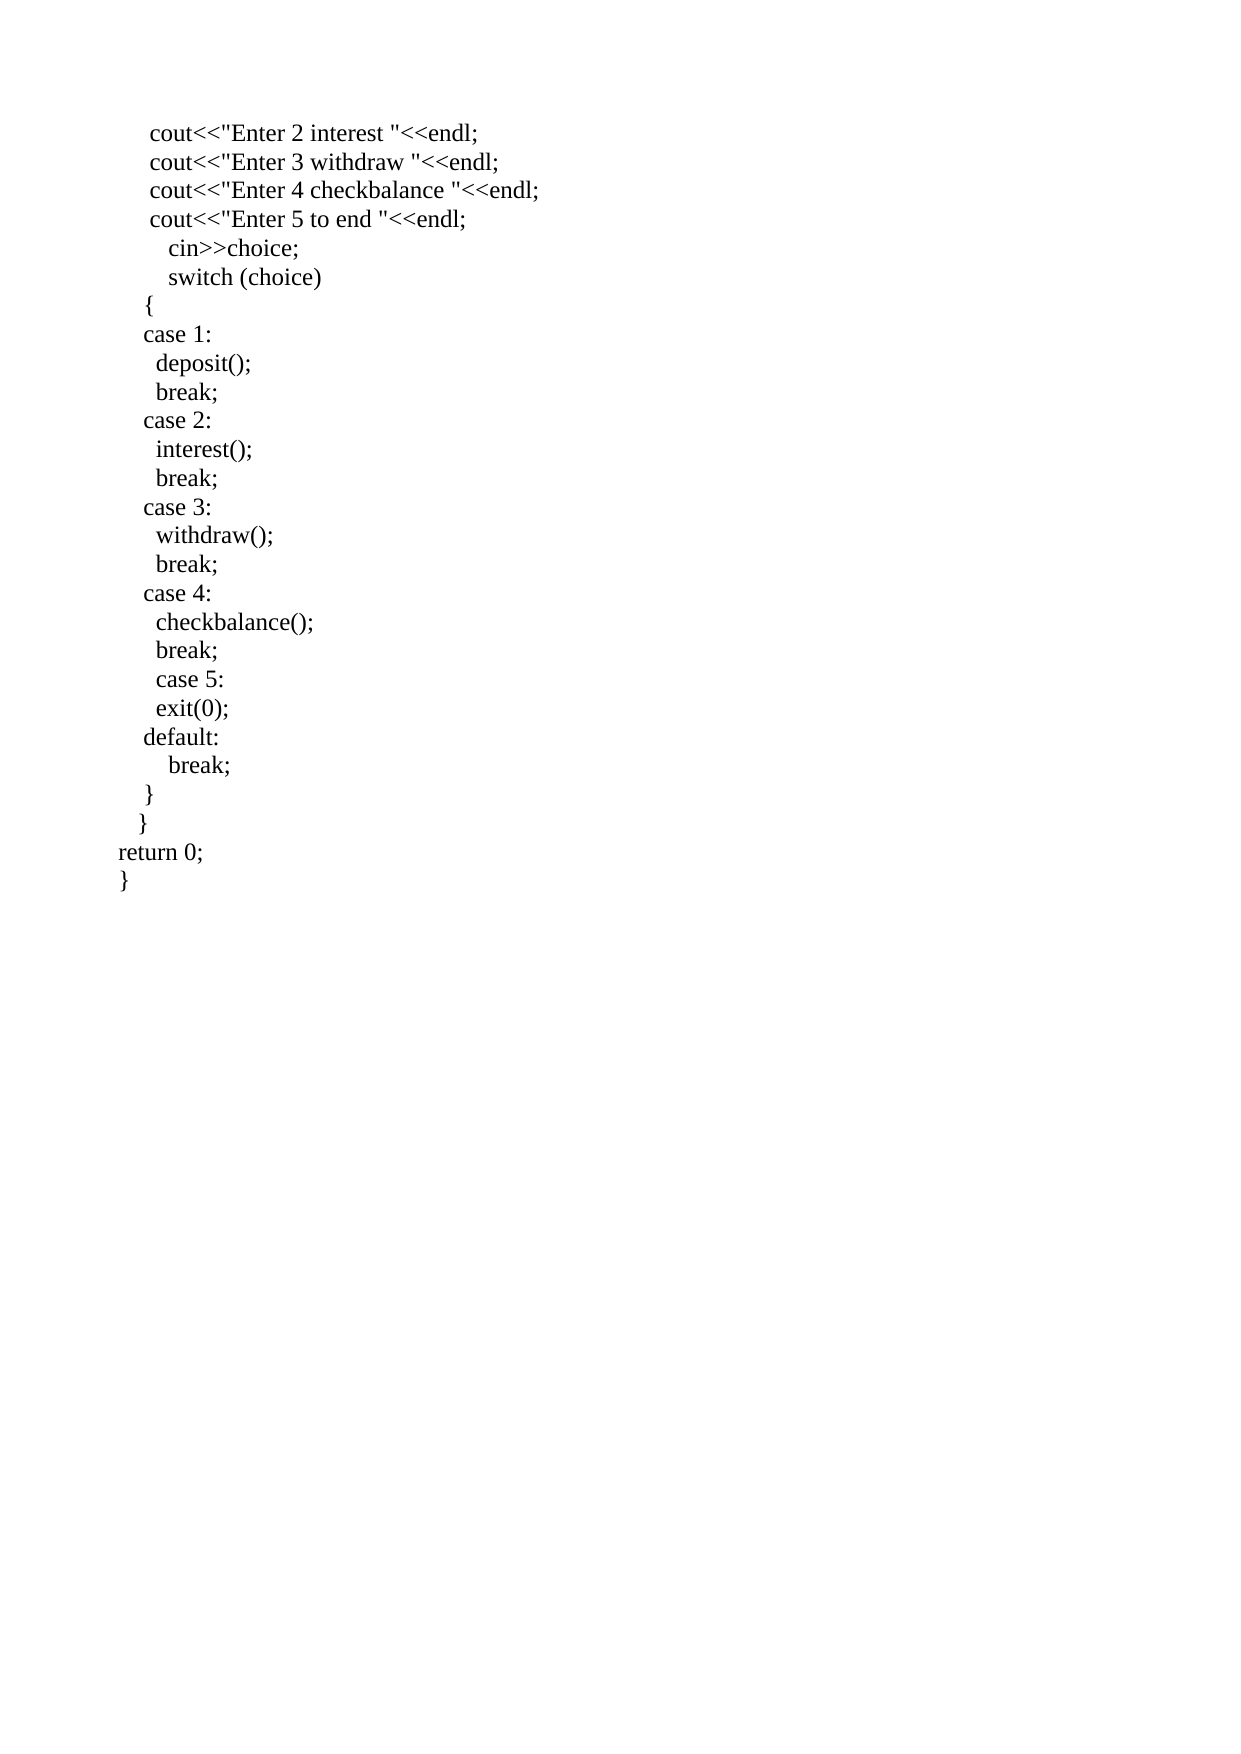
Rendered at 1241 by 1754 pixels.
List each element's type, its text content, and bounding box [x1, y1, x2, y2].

text case 1: [118, 319, 1122, 348]
text withdraw(); [118, 521, 1122, 549]
text exit(0); [118, 693, 1122, 722]
text { [118, 291, 1122, 319]
text cout<<"Enter 3 withdraw "<<endl; [118, 147, 1122, 176]
text case 2: [118, 406, 1122, 434]
text break; [118, 636, 1122, 664]
text checkbalance(); [118, 607, 1122, 636]
text case 5: [118, 664, 1122, 693]
text deposit(); [118, 348, 1122, 377]
text break; [118, 463, 1122, 492]
text interest(); [118, 434, 1122, 463]
text break; [118, 751, 1122, 779]
text cin>>choice; [118, 233, 1122, 262]
text } [118, 779, 1122, 808]
text default: [118, 722, 1122, 751]
text cout<<"Enter 4 checkbalance "<<endl; [118, 176, 1122, 204]
text case 4: [118, 578, 1122, 607]
text } [118, 808, 1122, 837]
text } [118, 866, 1122, 894]
text break; [118, 549, 1122, 578]
text cout<<"Enter 2 interest "<<endl; [118, 118, 1122, 147]
text cout<<"Enter 5 to end "<<endl; [118, 204, 1122, 233]
text switch (choice) [118, 262, 1122, 291]
text case 3: [118, 492, 1122, 521]
text break; [118, 377, 1122, 406]
text return 0; [118, 837, 1122, 866]
